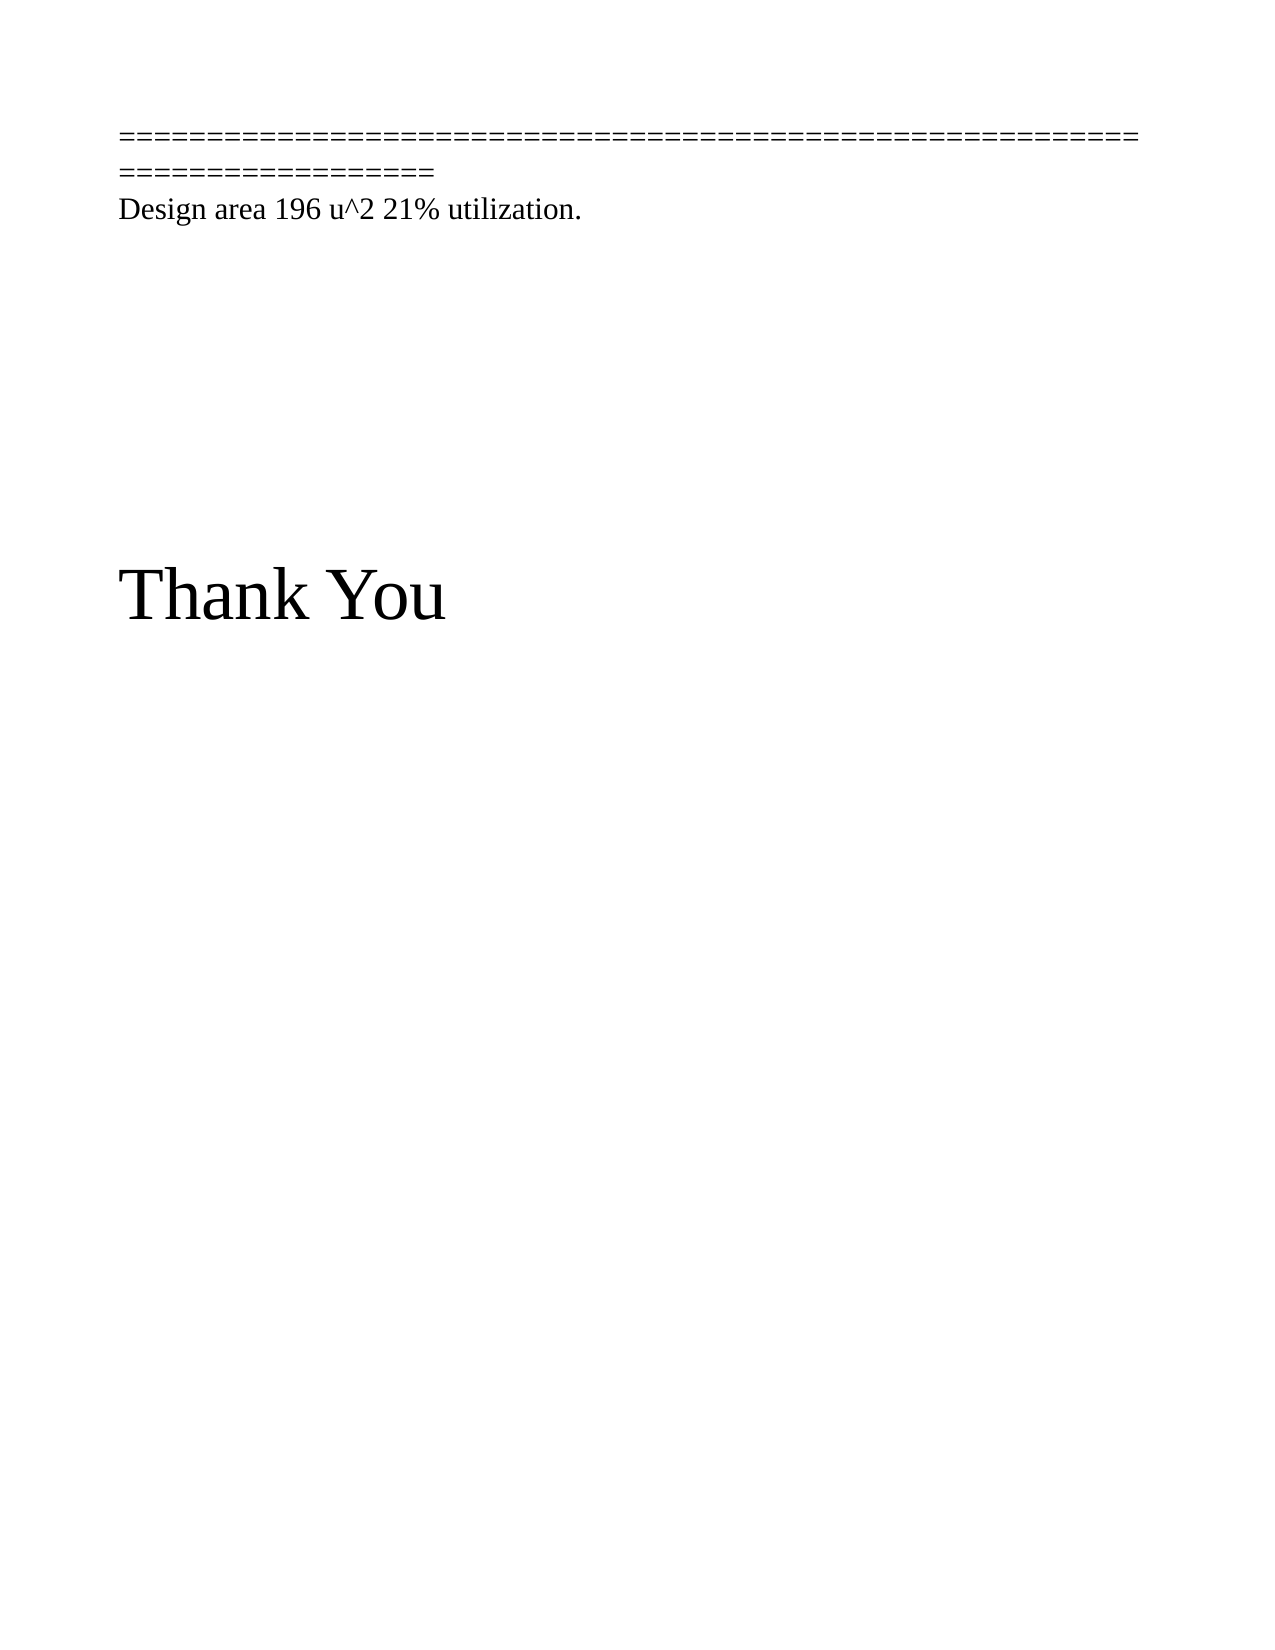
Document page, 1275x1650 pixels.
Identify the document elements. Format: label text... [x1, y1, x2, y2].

text Thank You [118, 549, 1157, 636]
text Design area 196 u^2 21% utilization. [118, 190, 1157, 226]
text ============================================================================ [118, 118, 1157, 190]
